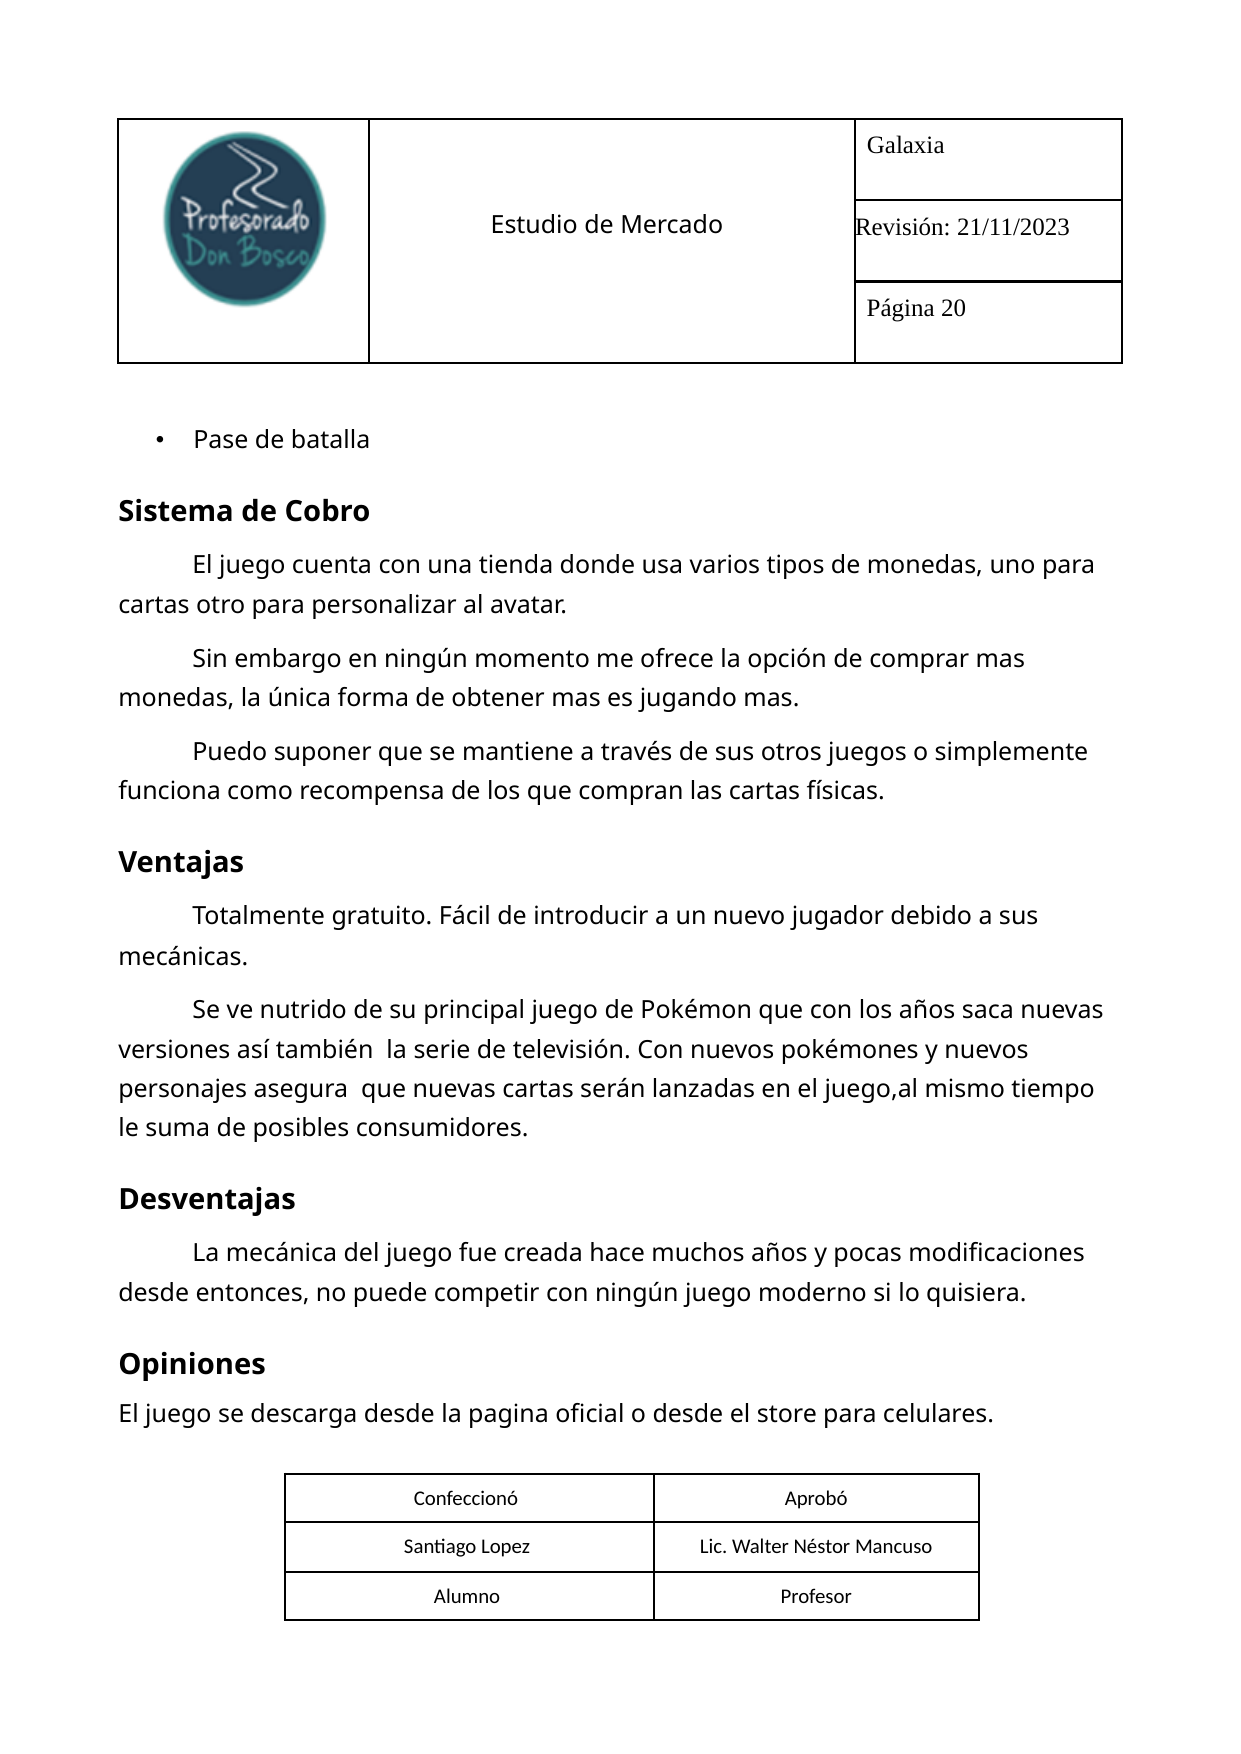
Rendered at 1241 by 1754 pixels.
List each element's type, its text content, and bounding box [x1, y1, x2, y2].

picture [160, 130, 328, 311]
text La mecánica del juego fue creada hace muchos años y pocas modificaciones desde entonces, no puede competir con ningún juego moderno si lo quisiera. [118, 1230, 1122, 1309]
subtitle Opiniones [118, 1343, 1122, 1383]
text Sin embargo en ningún momento me ofrece la opción de comprar mas monedas, la única forma de obtener mas es jugando mas. [118, 641, 1122, 714]
subtitle Desventajas [118, 1178, 1122, 1218]
text El juego se descarga desde la pagina oficial o desde el store para celulares. [118, 1395, 1122, 1429]
subtitle Ventajas [118, 841, 1122, 881]
text Totalmente gratuito. Fácil de introducir a un nuevo jugador debido a sus mecánicas. [118, 893, 1122, 972]
text Puedo suponer que se mantiene a través de sus otros juegos o simplemente funciona como recompensa de los que compran las cartas físicas. [118, 734, 1122, 807]
text Se ve nutrido de su principal juego de Pokémon que con los años saca nuevas versiones así también la serie de televisión. Con nuevos pokémones y nuevos personajes asegura que nuevas cartas serán lanzadas en el juego,al mismo tiempo le suma de posibles consumidores. [118, 992, 1122, 1144]
subtitle Sistema de Cobro [118, 490, 1122, 530]
text El juego cuenta con una tienda donde usa varios tipos de monedas, uno para cartas otro para personalizar al avatar. [118, 542, 1122, 621]
list Pase de batalla [156, 422, 1122, 456]
